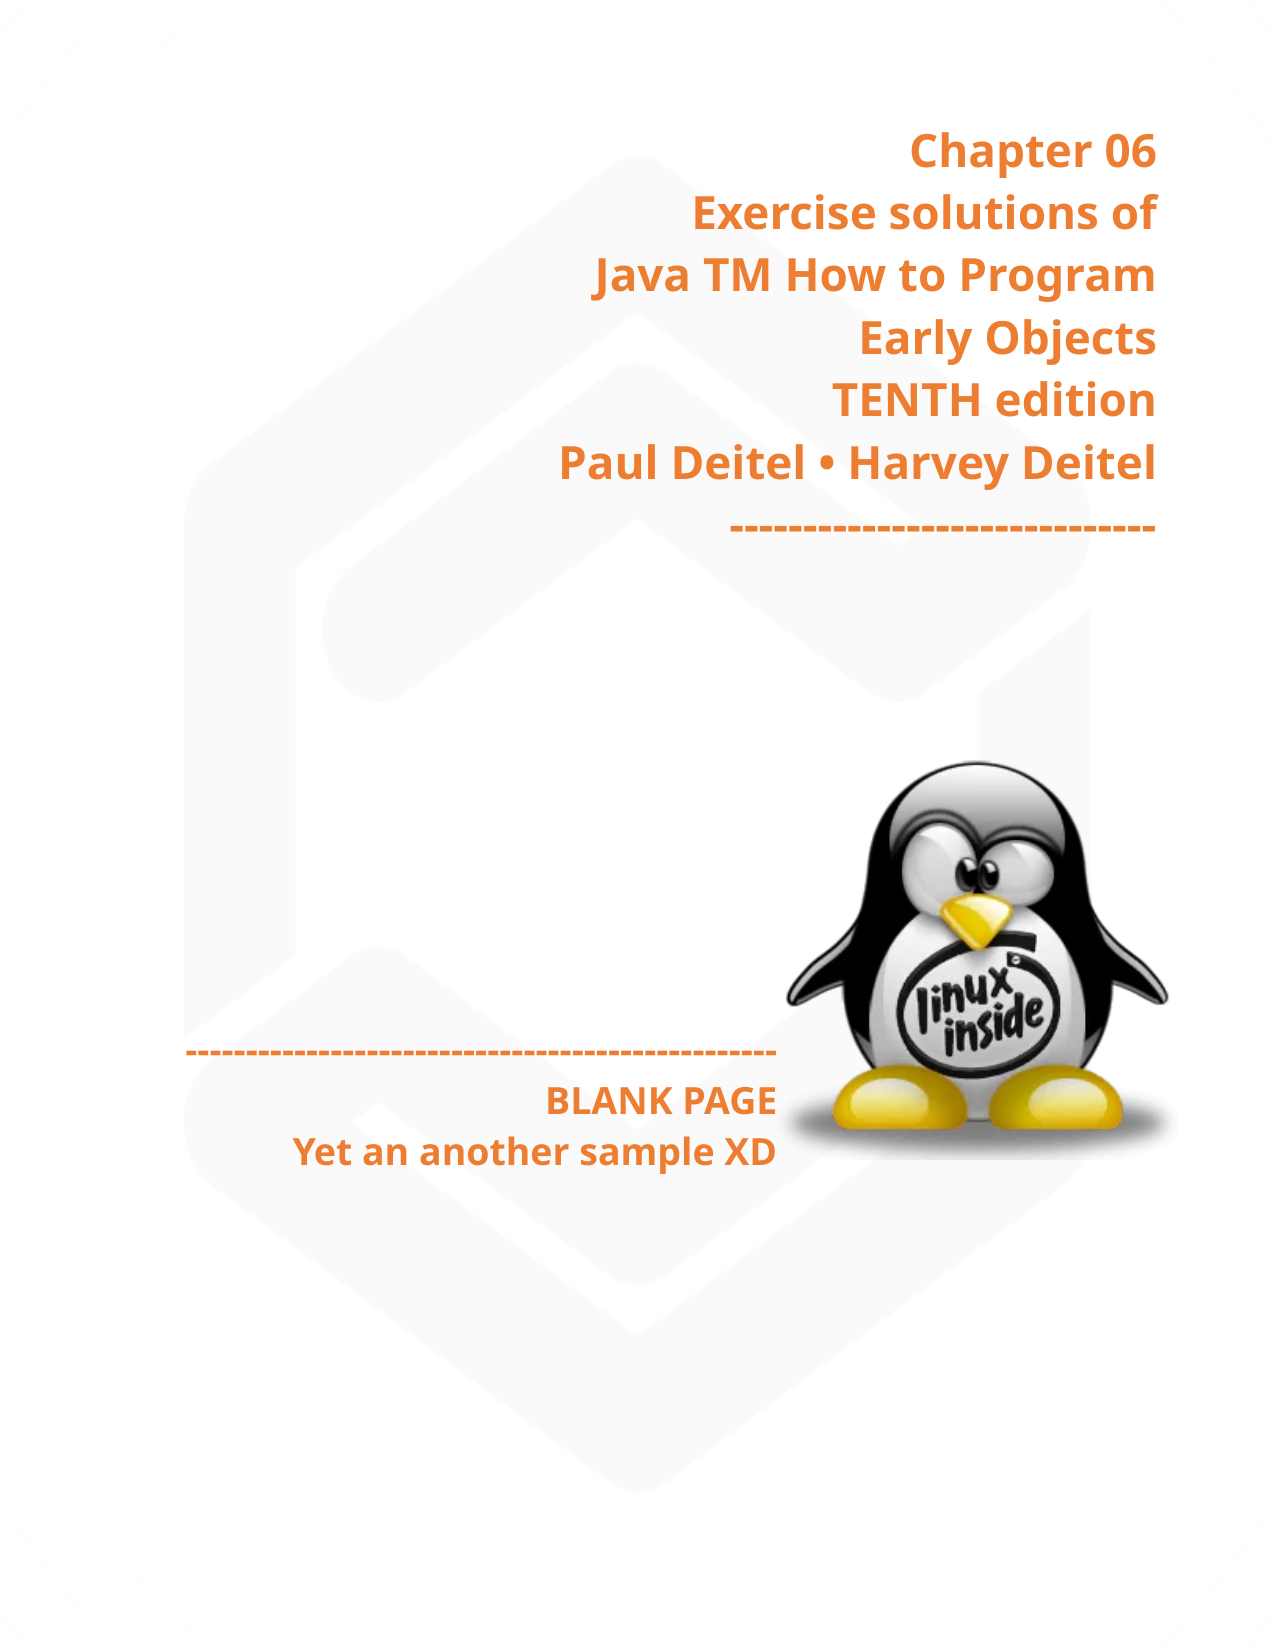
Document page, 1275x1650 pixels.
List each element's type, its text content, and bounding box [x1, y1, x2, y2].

text BLANK PAGE [118, 1075, 777, 1126]
text ----------------------------- [118, 492, 1157, 555]
text Java TM How to Program [118, 243, 1157, 305]
text Chapter 06 [118, 118, 1157, 181]
text Exercise solutions of [118, 181, 1157, 243]
text TENTH edition [118, 368, 1157, 430]
text Yet an another sample XD [118, 1126, 1157, 1177]
picture [777, 759, 1178, 1160]
text Early Objects [118, 305, 1157, 368]
text Paul Deitel • Harvey Deitel [118, 430, 1157, 492]
text ------------------------------------------------- [118, 1024, 777, 1075]
